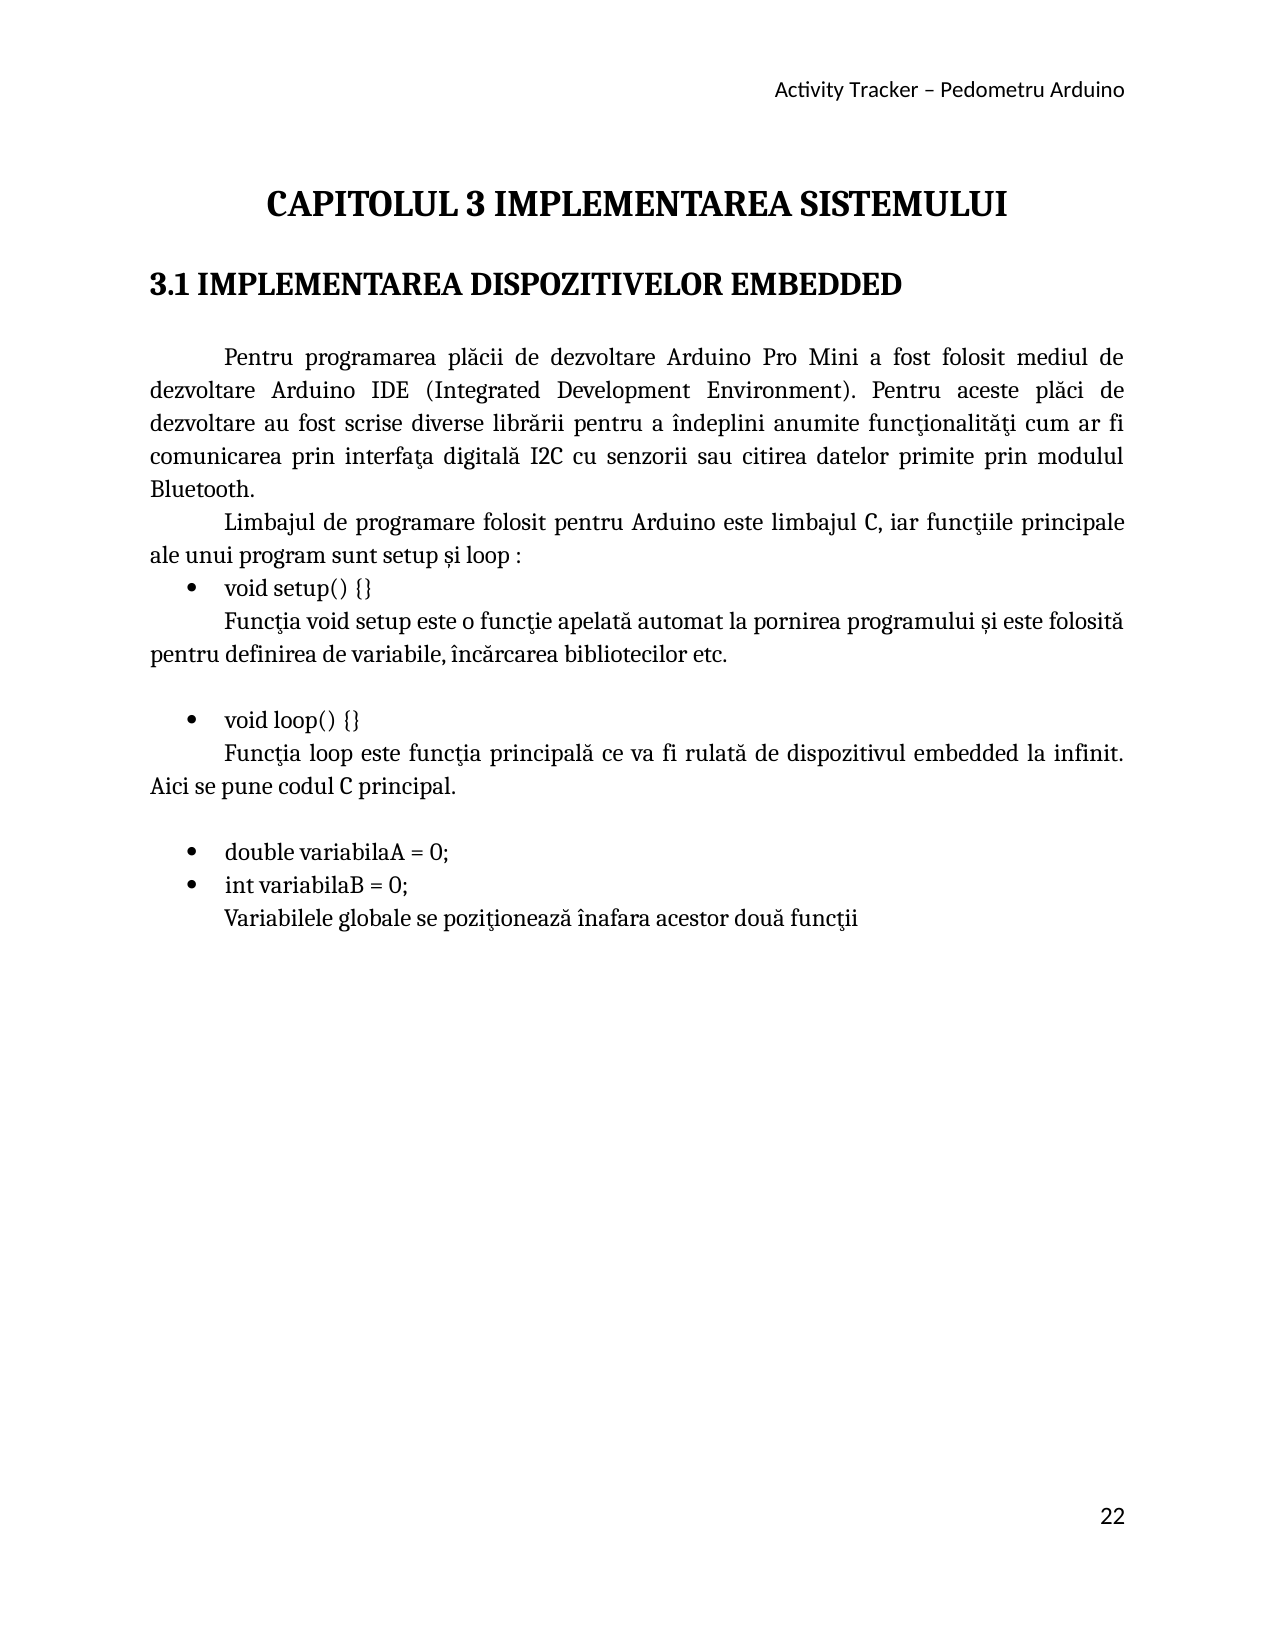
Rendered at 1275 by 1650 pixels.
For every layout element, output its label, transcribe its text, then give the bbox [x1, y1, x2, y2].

text Funcţia void setup este o funcţie apelată automat la pornirea programului şi este folosită pentru definirea de variabile, încărcarea bibliotecilor etc. [150, 607, 1125, 669]
text 3.1 IMPLEMENTAREA DISPOZITIVELOR EMBEDDED [150, 266, 1125, 304]
list void loop() {} [187, 706, 1125, 735]
text CAPITOLUL 3 IMPLEMENTAREA SISTEMULUI [150, 183, 1125, 226]
text Variabilele globale se poziţionează înafara acestor două funcţii [150, 904, 1125, 933]
text Limbajul de programare folosit pentru Arduino este limbajul C, iar funcţiile principale ale unui program sunt setup şi loop : [150, 508, 1125, 569]
list void setup() {} [187, 574, 1125, 603]
list int variabilaB = 0; [187, 871, 1125, 900]
list double variabilaA = 0; [187, 838, 1125, 867]
text Pentru programarea plăcii de dezvoltare Arduino Pro Mini a fost folosit mediul de dezvoltare Arduino IDE (Integrated Development Environment). Pentru aceste plăci de dezvoltare au fost scrise diverse librării pentru a îndeplini anumite funcţionalităţi cum ar fi comunicarea prin interfaţa digitală I2C cu senzorii sau citirea datelor primite prin modulul Bluetooth. [150, 343, 1125, 503]
text Funcţia loop este funcţia principală ce va fi rulată de dispozitivul embedded la infinit. Aici se pune codul C principal. [150, 739, 1125, 801]
